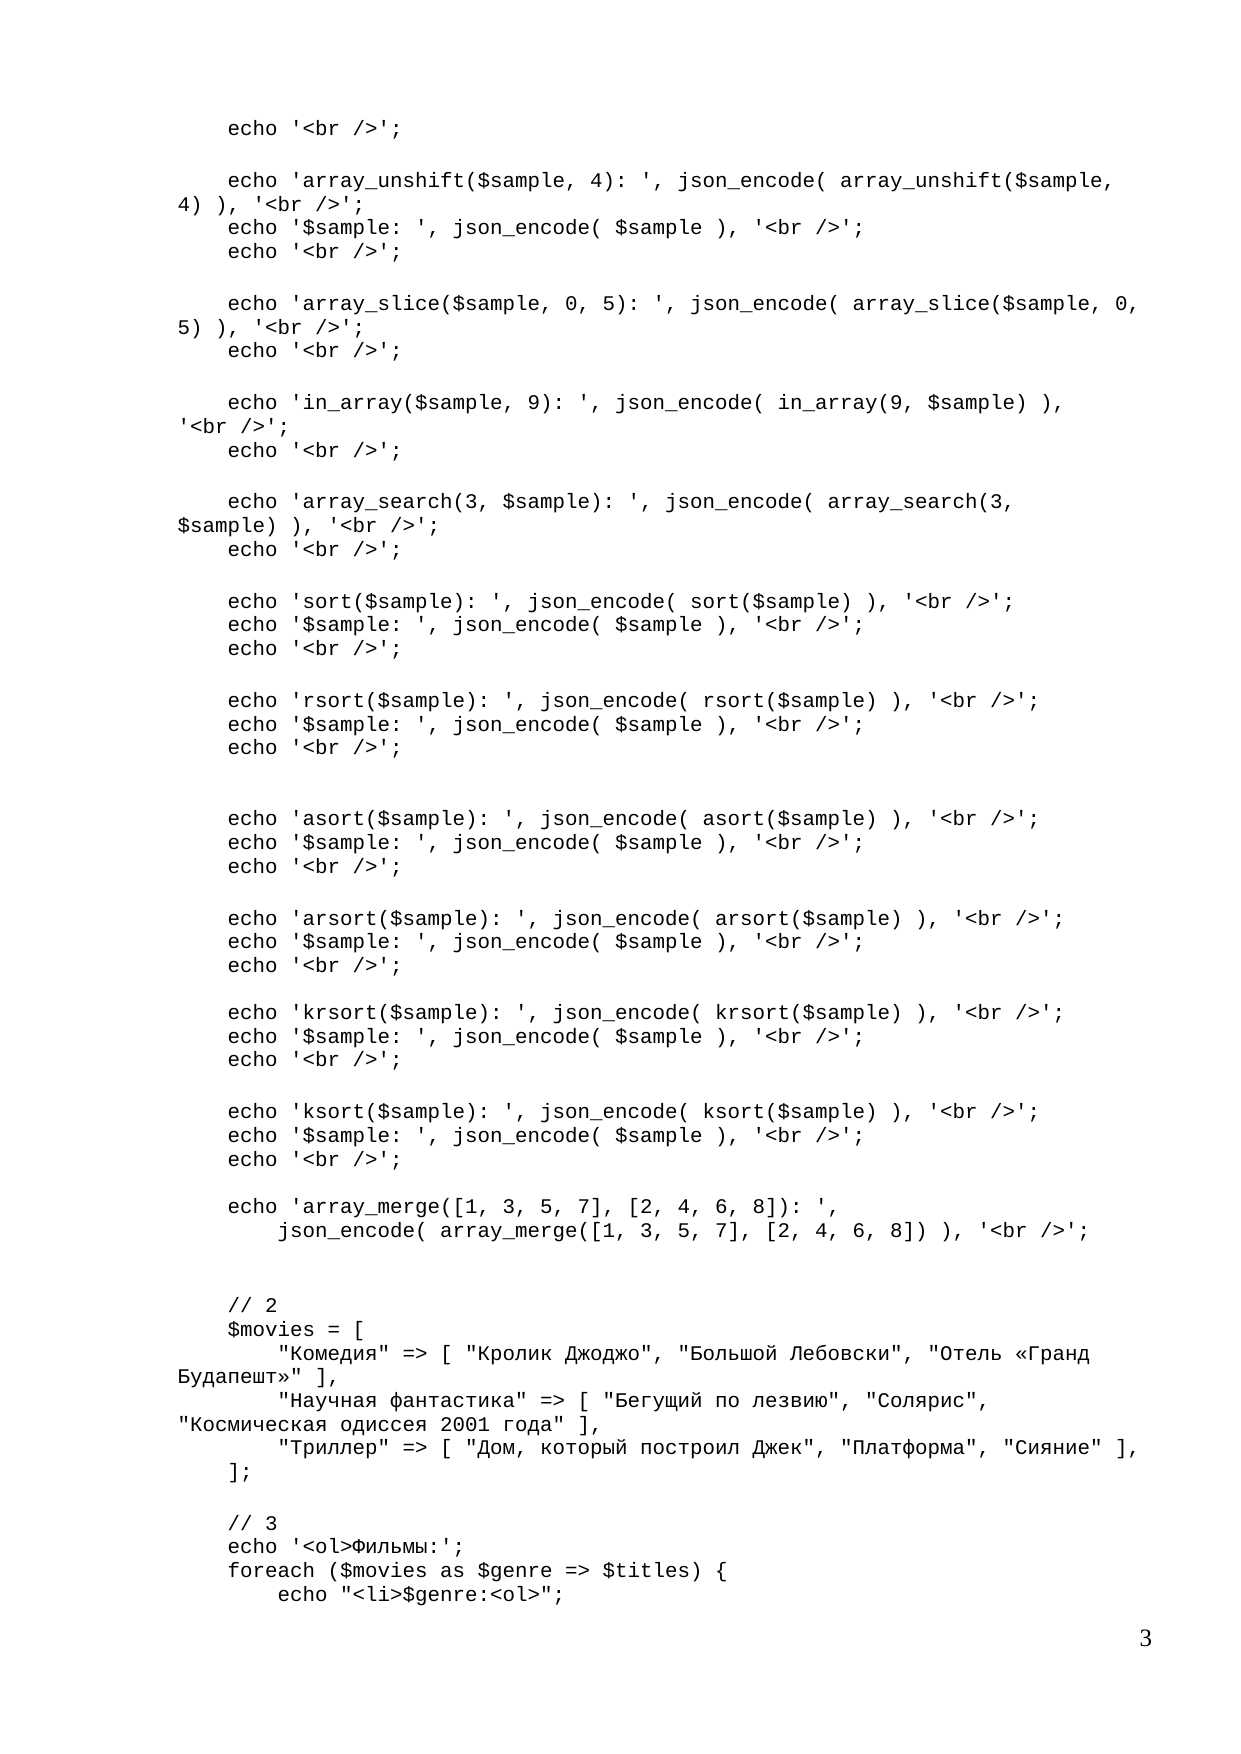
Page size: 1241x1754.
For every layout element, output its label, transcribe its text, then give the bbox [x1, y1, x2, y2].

text "Комедия" => [ "Кролик Джоджо", "Большой Лебовски", "Отель «Гранд Будапешт»" ], [177, 1343, 1152, 1390]
text $movies = [ [177, 1319, 1152, 1343]
text echo "<li>$genre:<ol>"; [177, 1584, 1152, 1607]
text ]; [177, 1461, 1152, 1484]
text "Триллер" => [ "Дом, который построил Джек", "Платформа", "Сияние" ], [177, 1437, 1152, 1461]
text echo 'rsort($sample): ', json_encode( rsort($sample) ), '<br />'; [177, 690, 1152, 714]
text echo '<br />'; [177, 118, 1152, 142]
text echo '$sample: ', json_encode( $sample ), '<br />'; [177, 832, 1152, 856]
text echo '<br />'; [177, 737, 1152, 761]
text foreach ($movies as $genre => $titles) { [177, 1560, 1152, 1584]
text echo 'array_unshift($sample, 4): ', json_encode( array_unshift($sample, 4) ), '<br />'; [177, 170, 1152, 217]
text echo 'array_search(3, $sample): ', json_encode( array_search(3, $sample) ), '<br />'; [177, 492, 1152, 539]
text "Научная фантастика" => [ "Бегущий по лезвию", "Солярис", "Космическая одиссея 2001 года" ], [177, 1390, 1152, 1437]
text echo '<br />'; [177, 856, 1152, 879]
text echo '<br />'; [177, 1049, 1152, 1073]
text echo 'asort($sample): ', json_encode( asort($sample) ), '<br />'; [177, 808, 1152, 832]
text echo '<br />'; [177, 955, 1152, 978]
text json_encode( array_merge([1, 3, 5, 7], [2, 4, 6, 8]) ), '<br />'; [177, 1220, 1152, 1243]
text echo 'krsort($sample): ', json_encode( krsort($sample) ), '<br />'; [177, 1002, 1152, 1026]
text echo '$sample: ', json_encode( $sample ), '<br />'; [177, 614, 1152, 638]
text // 3 [177, 1513, 1152, 1536]
text echo 'sort($sample): ', json_encode( sort($sample) ), '<br />'; [177, 591, 1152, 614]
text echo '<ol>Фильмы:'; [177, 1536, 1152, 1560]
text echo '<br />'; [177, 1149, 1152, 1172]
text echo '$sample: ', json_encode( $sample ), '<br />'; [177, 714, 1152, 737]
text echo 'array_merge([1, 3, 5, 7], [2, 4, 6, 8]): ', [177, 1196, 1152, 1220]
text echo '$sample: ', json_encode( $sample ), '<br />'; [177, 1125, 1152, 1149]
text echo '<br />'; [177, 241, 1152, 265]
text echo '<br />'; [177, 638, 1152, 662]
text echo '$sample: ', json_encode( $sample ), '<br />'; [177, 217, 1152, 241]
text echo '<br />'; [177, 539, 1152, 562]
text // 2 [177, 1295, 1152, 1319]
text echo 'ksort($sample): ', json_encode( ksort($sample) ), '<br />'; [177, 1101, 1152, 1125]
text echo 'array_slice($sample, 0, 5): ', json_encode( array_slice($sample, 0, 5) ), '<br />'; [177, 293, 1152, 340]
text echo 'in_array($sample, 9): ', json_encode( in_array(9, $sample) ), '<br />'; [177, 392, 1152, 439]
text echo '$sample: ', json_encode( $sample ), '<br />'; [177, 1026, 1152, 1049]
text echo '<br />'; [177, 340, 1152, 364]
text echo 'arsort($sample): ', json_encode( arsort($sample) ), '<br />'; [177, 908, 1152, 931]
text echo '$sample: ', json_encode( $sample ), '<br />'; [177, 931, 1152, 955]
text echo '<br />'; [177, 439, 1152, 463]
